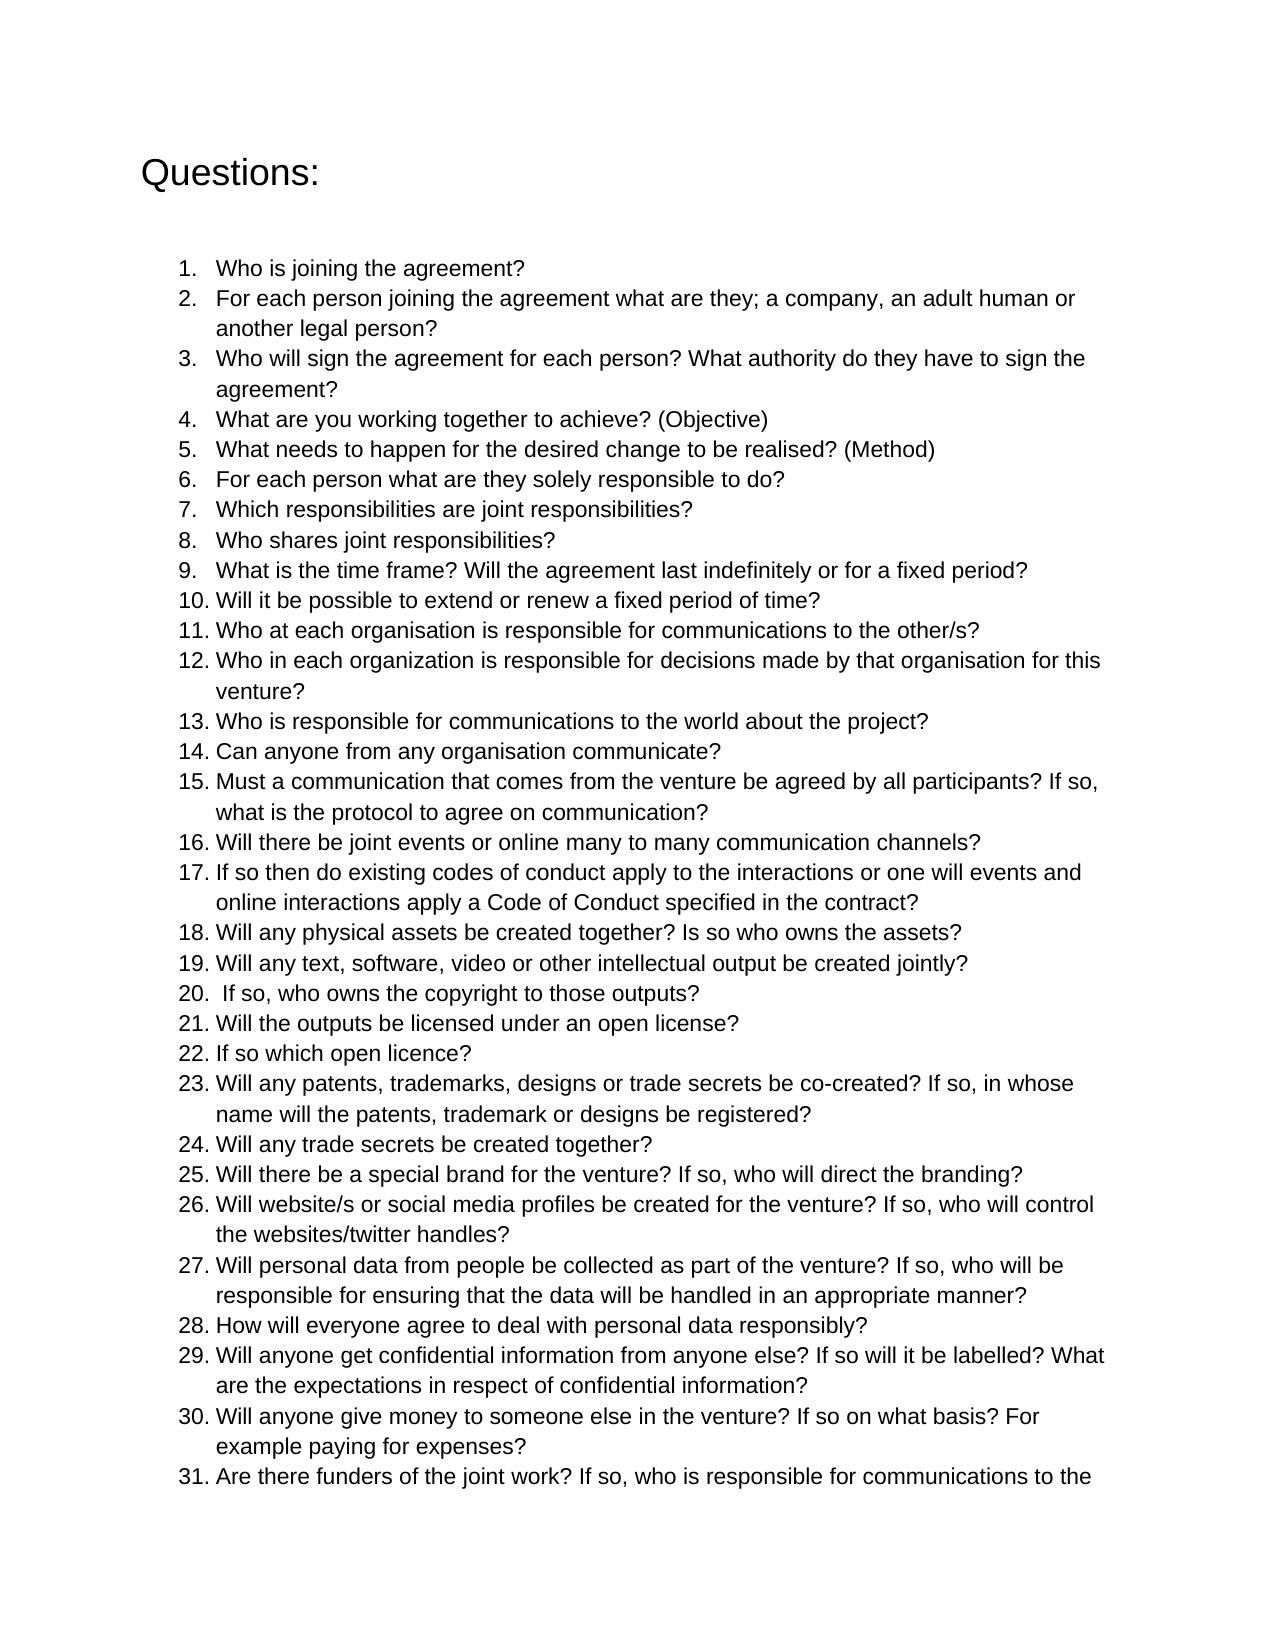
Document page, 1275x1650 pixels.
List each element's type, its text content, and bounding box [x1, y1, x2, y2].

list If so which open licence? [178, 1040, 1125, 1067]
list Who will sign the agreement for each person? What authority do they have to sign the agreement? [178, 345, 1125, 402]
list Will it be possible to extend or renew a fixed period of time? [178, 587, 1125, 613]
subtitle Questions: [141, 150, 1125, 193]
list Will there be a special brand for the venture? If so, who will direct the branding? [178, 1161, 1125, 1187]
list Must a communication that comes from the venture be agreed by all participants? If so, what is the protocol to agree on communication? [178, 768, 1125, 825]
list Who is joining the agreement? [178, 255, 1125, 281]
list Will any physical assets be created together? Is so who owns the assets? [178, 919, 1125, 946]
list What are you working together to achieve? (Objective) [178, 406, 1125, 432]
list Will website/s or social media profiles be created for the venture? If so, who will control the websites/twitter handles? [178, 1191, 1125, 1248]
list Who in each organization is responsible for decisions made by that organisation for this venture? [178, 647, 1125, 704]
list Will any patents, trademarks, designs or trade secrets be co-created? If so, in whose name will the patents, trademark or designs be registered? [178, 1070, 1125, 1127]
list Can anyone from any organisation communicate? [178, 738, 1125, 764]
list What needs to happen for the desired change to be realised? (Method) [178, 436, 1125, 462]
list Will any text, software, video or other intellectual output be created jointly? [178, 949, 1125, 976]
list Who shares joint responsibilities? [178, 527, 1125, 553]
list For each person what are they solely responsible to do? [178, 466, 1125, 493]
list If so, who owns the copyright to those outputs? [178, 980, 1125, 1006]
list Who at each organisation is responsible for communications to the other/s? [178, 617, 1125, 644]
list If so then do existing codes of conduct apply to the interactions or one will events and online interactions apply a Code of Conduct specified in the contract? [178, 859, 1125, 916]
list Will the outputs be licensed under an open license? [178, 1010, 1125, 1036]
list For each person joining the agreement what are they; a company, an adult human or another legal person? [178, 285, 1125, 342]
list Will any trade secrets be created together? [178, 1131, 1125, 1157]
list How will everyone agree to deal with personal data responsibly? [178, 1312, 1125, 1338]
list Which responsibilities are joint responsibilities? [178, 496, 1125, 523]
list Will anyone give money to someone else in the venture? If so on what basis? For example paying for expenses? [178, 1403, 1125, 1459]
list Will personal data from people be collected as part of the venture? If so, who will be responsible for ensuring that the data will be handled in an appropriate manner? [178, 1252, 1125, 1308]
list Who is responsible for communications to the world about the project? [178, 708, 1125, 734]
list What is the time frame? Will the agreement last indefinitely or for a fixed period? [178, 557, 1125, 583]
list Are there funders of the joint work? If so, who is responsible for communications to the [178, 1463, 1125, 1489]
list Will there be joint events or online many to many communication channels? [178, 829, 1125, 855]
list Will anyone get confidential information from anyone else? If so will it be labelled? What are the expectations in respect of confidential information? [178, 1342, 1125, 1399]
